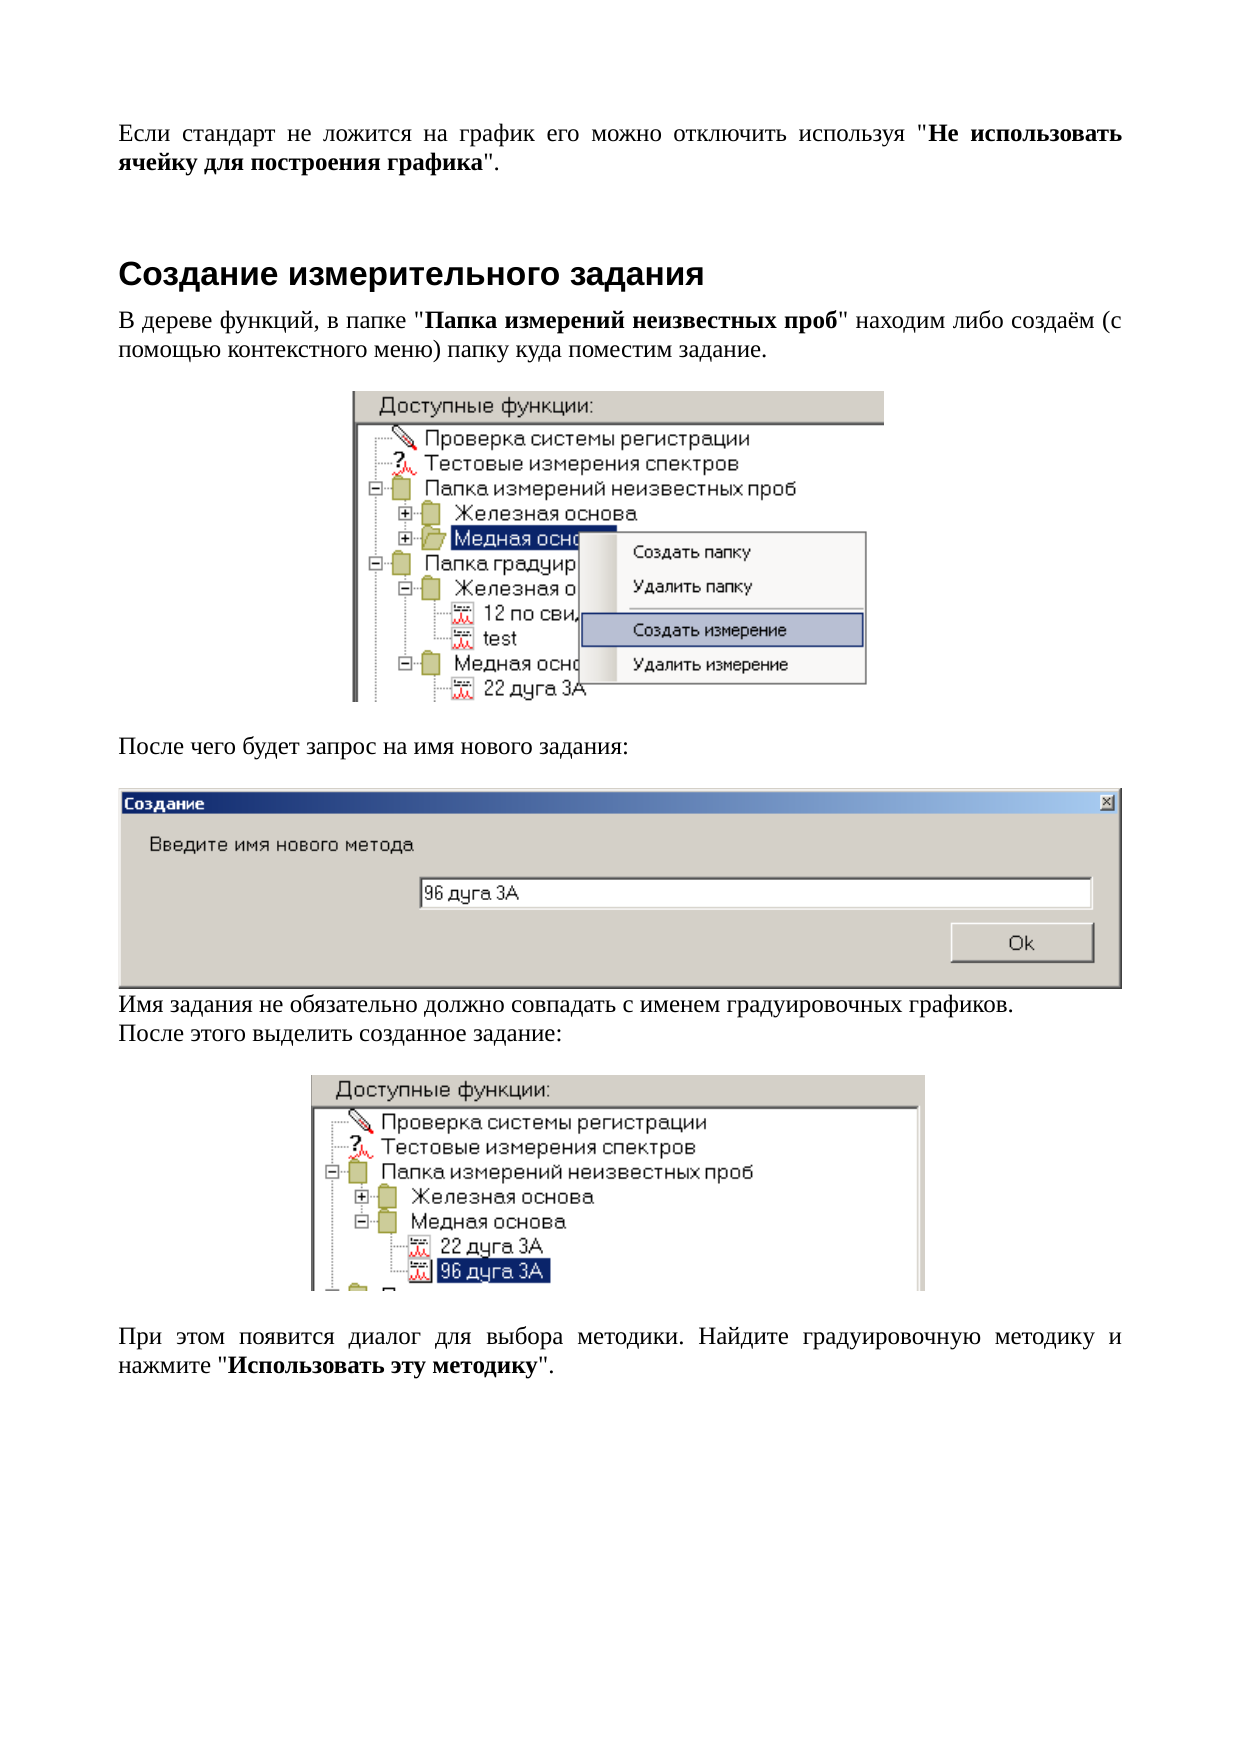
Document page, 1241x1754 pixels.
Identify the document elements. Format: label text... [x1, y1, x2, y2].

subtitle Создание измерительного задания [118, 254, 1122, 293]
text После этого выделить созданное задание: [118, 1018, 1122, 1047]
text При этом появится диалог для выбора методики. Найдите градуировочную методику и нажмите "Использовать эту методику". [118, 1321, 1122, 1379]
text Если стандарт не ложится на график его можно отключить используя "Не использовать ячейку для построения графика". [118, 118, 1122, 176]
text В дереве функций, в папке "Папка измерений неизвестных проб" находим либо создаём (с помощью контекстного меню) папку куда поместим задание. [118, 305, 1122, 363]
picture [118, 788, 1122, 989]
text После чего будет запрос на имя нового задания: [118, 731, 1122, 759]
text Имя задания не обязательно должно совпадать с именем градуировочных графиков. [118, 989, 1122, 1018]
